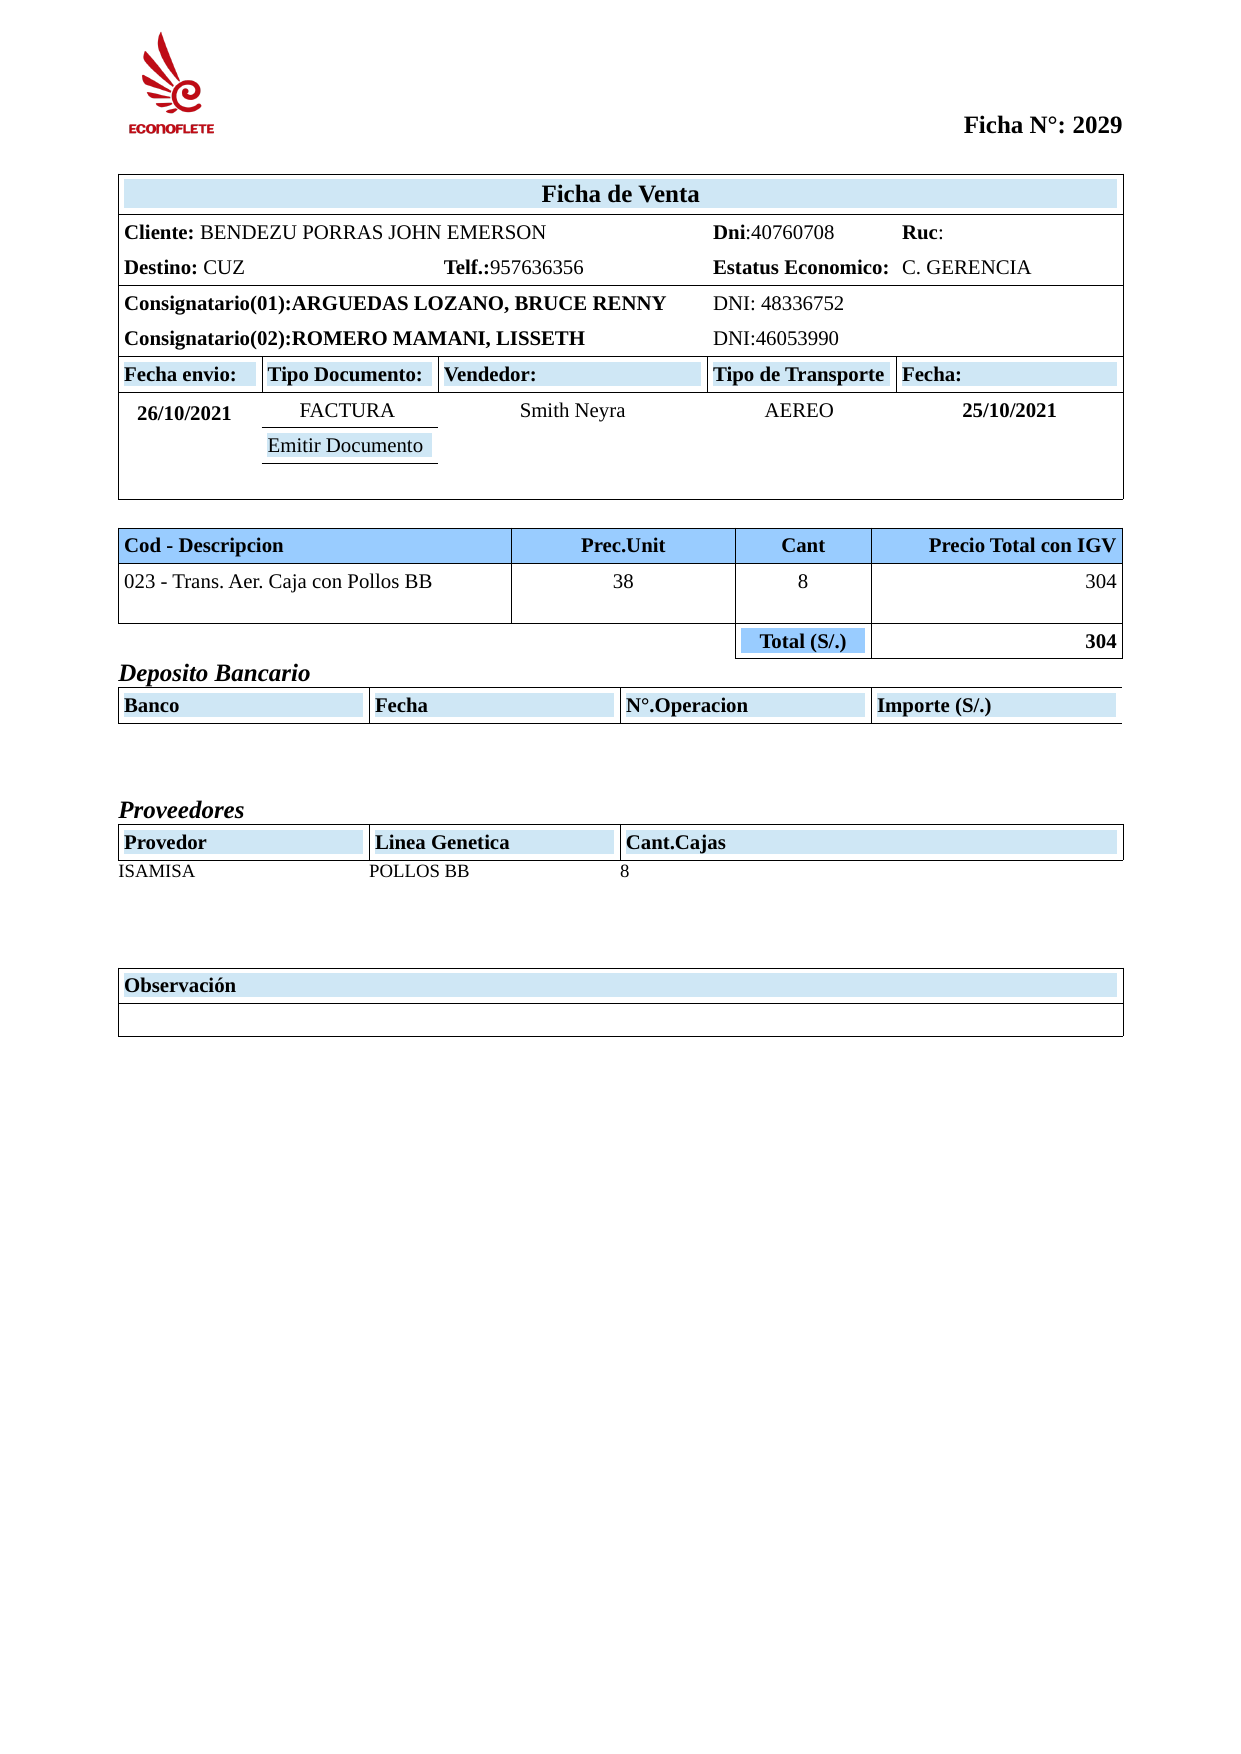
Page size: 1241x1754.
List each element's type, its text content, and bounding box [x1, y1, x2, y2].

table_cell Consignatario(02):ROMERO MAMANI, LISSETH [119, 321, 707, 356]
table_cell DNI:46053990 [707, 321, 1123, 356]
table_cell Total (S/.) [736, 624, 871, 658]
table_cell [871, 747, 1122, 771]
table_cell [871, 724, 1122, 747]
table_cell [369, 903, 620, 924]
table_header Cant.Cajas [621, 825, 1123, 859]
table_cell Cliente: BENDEZU PORRAS JOHN EMERSON [119, 215, 707, 249]
text Proveedores [118, 795, 1122, 824]
table_cell [369, 924, 620, 946]
table_header Prec.Unit [512, 529, 735, 563]
table_cell 8 [736, 564, 871, 623]
table_cell [620, 881, 1123, 903]
table_cell [118, 946, 369, 967]
table_cell ISAMISA [118, 861, 369, 881]
table_header Precio Total con IGV [872, 529, 1122, 563]
table_cell [620, 747, 871, 771]
table_cell [118, 903, 369, 924]
picture [118, 31, 225, 134]
table_cell [118, 771, 369, 795]
table_header Banco [119, 688, 369, 723]
table_header Observación [119, 969, 1123, 1003]
text Deposito Bancario [118, 658, 1122, 687]
table_cell Vendedor: [439, 357, 707, 392]
table_cell [620, 771, 871, 795]
table_cell POLLOS BB [369, 861, 620, 881]
table_header Linea Genetica [370, 825, 620, 859]
table_cell 304 [872, 624, 1122, 658]
table_cell Dni:40760708 [707, 215, 896, 249]
table_cell [620, 924, 1123, 946]
table_cell [118, 747, 369, 771]
table_header Ficha de Venta [119, 175, 1123, 214]
table_header Cod - Descripcion [119, 529, 511, 563]
table_header Provedor [119, 825, 369, 859]
table_cell [511, 624, 735, 658]
table_cell [369, 946, 620, 967]
table_cell FACTURA [262, 393, 438, 427]
table_cell Tipo Documento: [263, 357, 438, 392]
table_cell Tipo de Transporte [708, 357, 896, 392]
table_cell Estatus Economico: [707, 249, 896, 285]
table_cell [369, 881, 620, 903]
table_cell C. GERENCIA [896, 249, 1123, 285]
table_cell [369, 771, 620, 795]
table_cell Ruc: [896, 215, 1123, 249]
table_header Cant [736, 529, 871, 563]
table_cell 8 [620, 861, 1123, 881]
table_cell 25/10/2021 [896, 393, 1123, 498]
table_cell [262, 464, 438, 498]
table_cell Telf.:957636356 [438, 249, 707, 285]
table_cell 304 [872, 564, 1122, 623]
table_cell [620, 946, 1123, 967]
table_cell Smith Neyra [438, 393, 707, 498]
table_cell 023 - Trans. Aer. Caja con Pollos BB [119, 564, 511, 623]
table_cell [119, 1004, 1123, 1036]
table_cell [118, 624, 511, 658]
table_cell 26/10/2021 [119, 393, 262, 498]
table_cell [620, 724, 871, 747]
table_cell [871, 771, 1122, 795]
table_header N°.Operacion [621, 688, 871, 723]
table_cell Destino: CUZ [119, 249, 438, 285]
table_cell Emitir Documento [262, 428, 438, 463]
table_cell Fecha envio: [119, 357, 262, 392]
table_cell AEREO [707, 393, 896, 498]
table_cell [369, 747, 620, 771]
table_cell [369, 724, 620, 747]
table_cell 38 [512, 564, 735, 623]
table_cell [620, 903, 1123, 924]
table_cell DNI: 48336752 [707, 286, 1123, 321]
table_cell Fecha: [897, 357, 1123, 392]
table_cell [118, 724, 369, 747]
table_header Fecha [370, 688, 620, 723]
table_cell Consignatario(01):ARGUEDAS LOZANO, BRUCE RENNY [119, 286, 707, 321]
table_header Importe (S/.) [872, 688, 1122, 723]
table_cell [118, 924, 369, 946]
table_cell [118, 881, 369, 903]
